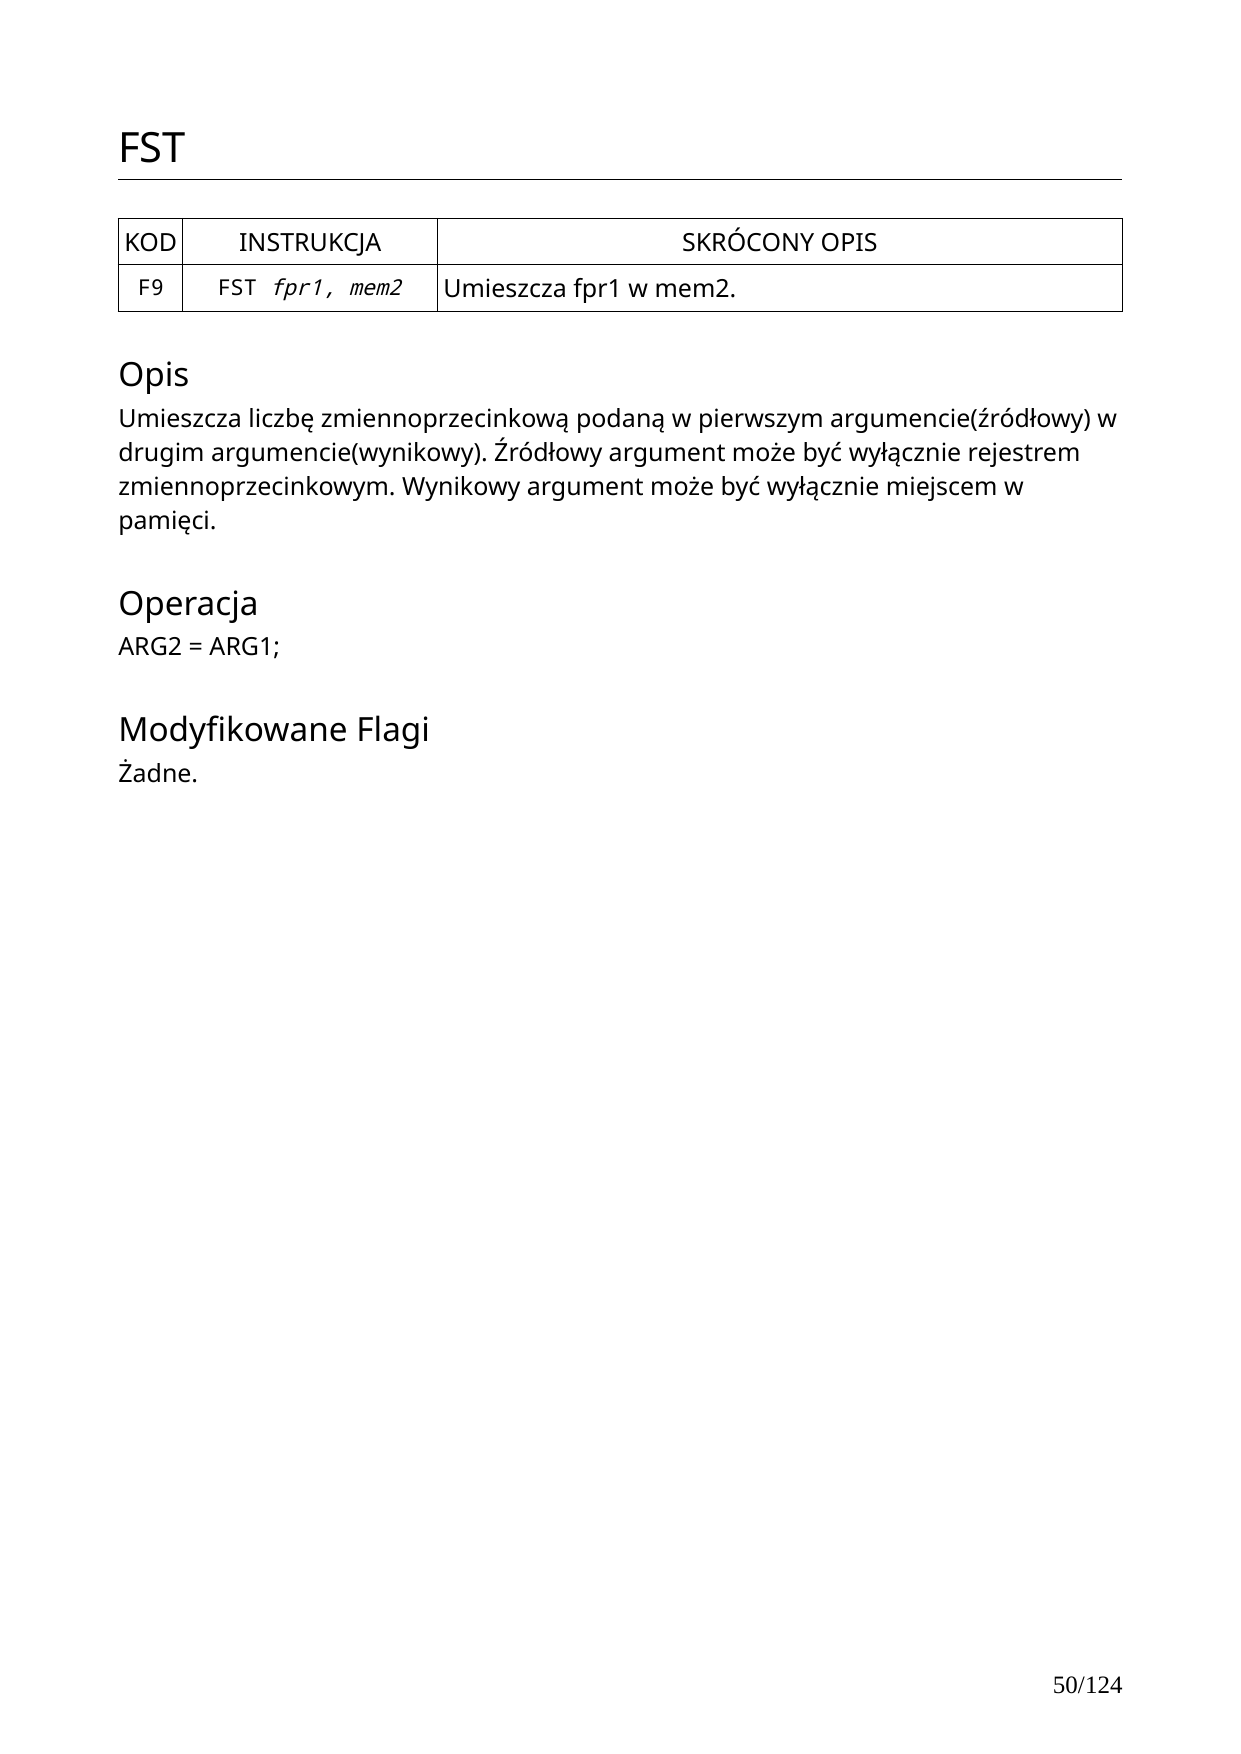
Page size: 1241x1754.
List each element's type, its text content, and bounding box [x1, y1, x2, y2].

table_cell Umieszcza fpr1 w mem2. [438, 265, 1122, 311]
table_cell FST fpr1, mem2 [183, 265, 437, 311]
table_cell F9 [119, 265, 182, 311]
table_header KOD [119, 219, 182, 264]
table_header INSTRUKCJA [183, 219, 437, 264]
text Żadne. [118, 756, 1122, 794]
text Opis [118, 350, 1122, 400]
text Umieszcza liczbę zmiennoprzecinkową podaną w pierwszym argumencie(źródłowy) w drugim argumencie(wynikowy). Źródłowy argument może być wyłącznie rejestrem zmiennoprzecinkowym. Wynikowy argument może być wyłącznie miejscem w pamięci. [118, 400, 1122, 541]
table_header SKRÓCONY OPIS [438, 219, 1122, 264]
text FST [118, 118, 1122, 179]
text Modyfikowane Flagi [118, 706, 1122, 756]
text Operacja [118, 579, 1122, 629]
text ARG2 = ARG1; [118, 629, 1122, 667]
